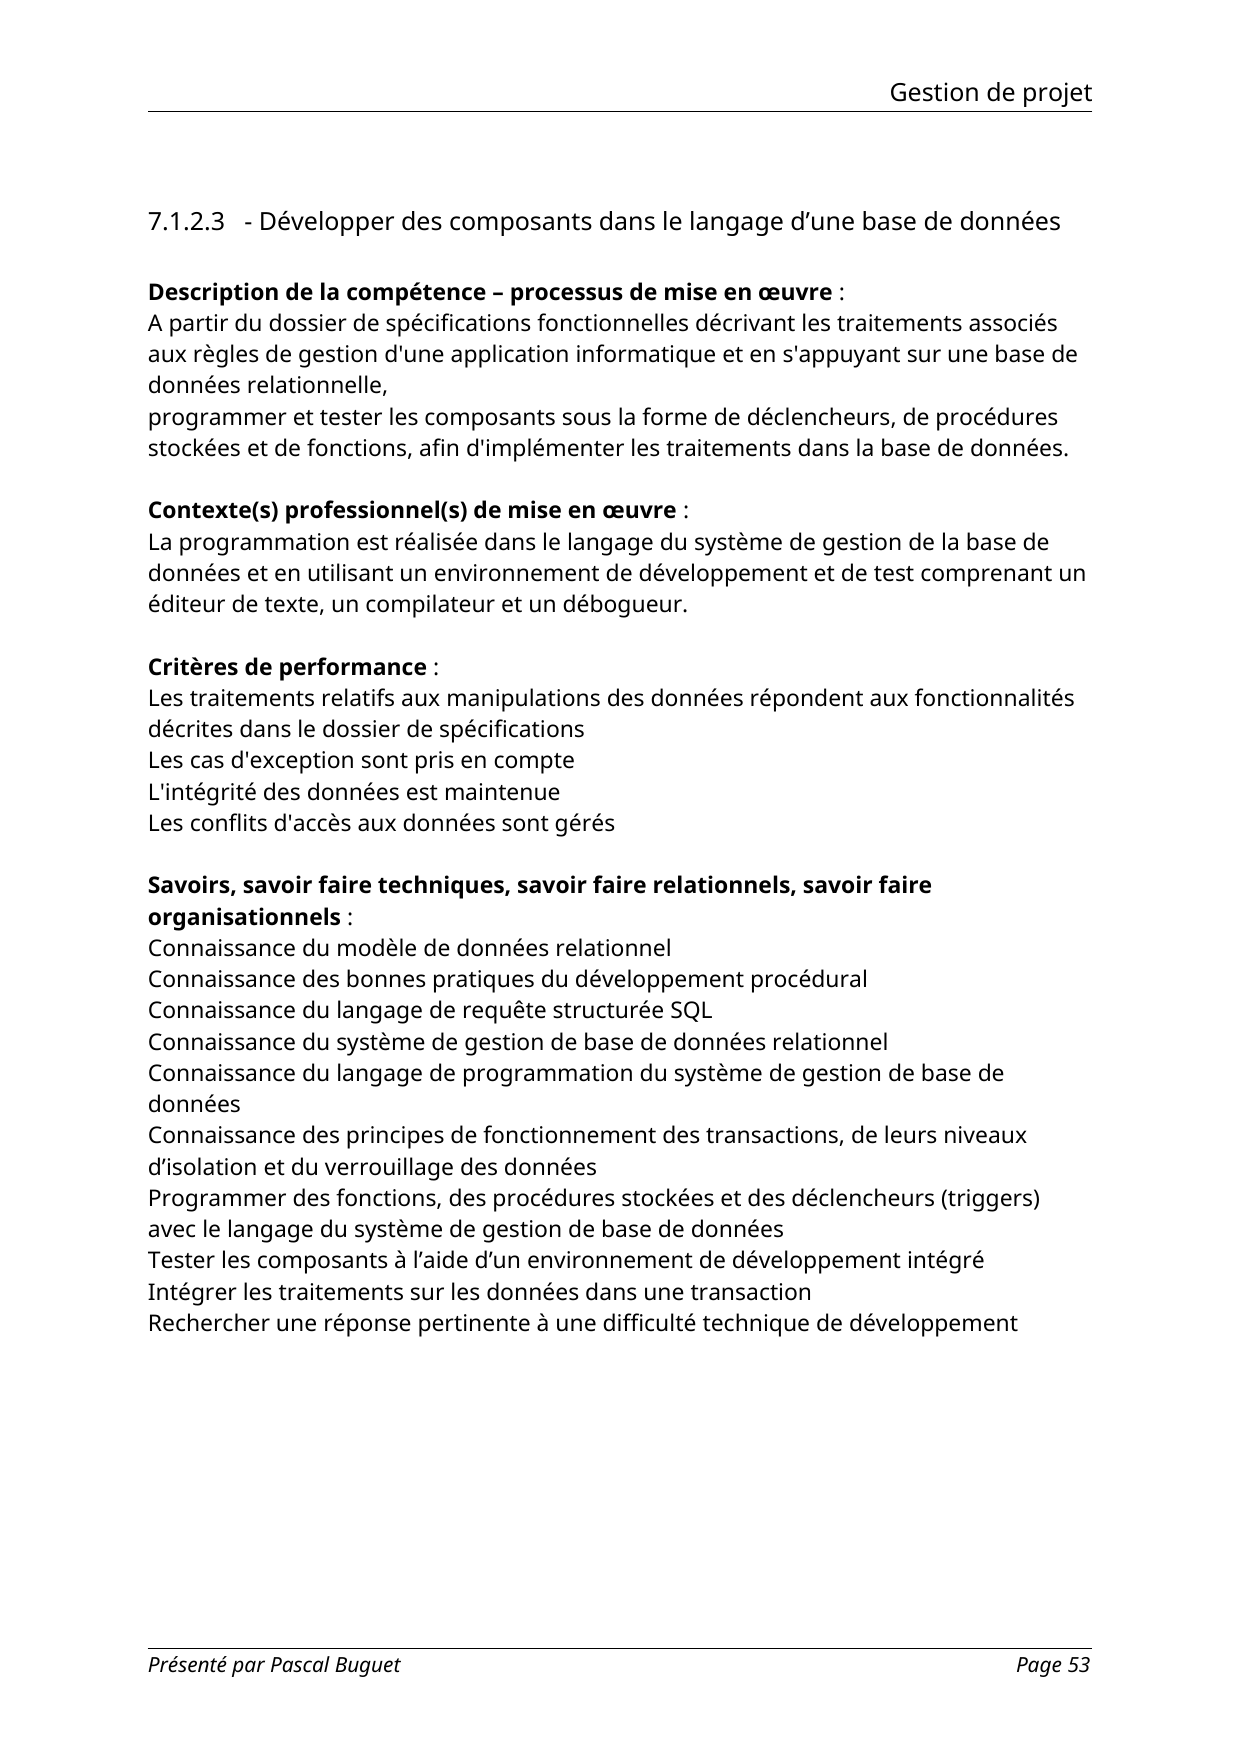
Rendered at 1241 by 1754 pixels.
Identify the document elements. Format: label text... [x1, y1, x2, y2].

text L'intégrité des données est maintenue [148, 776, 1092, 807]
text Connaissance du modèle de données relationnel [148, 932, 1092, 963]
text Les conflits d'accès aux données sont gérés [148, 807, 1092, 838]
text Connaissance des bonnes pratiques du développement procédural [148, 963, 1092, 994]
text Savoirs, savoir faire techniques, savoir faire relationnels, savoir faire organisationnels : [148, 869, 1092, 932]
text La programmation est réalisée dans le langage du système de gestion de la base de données et en utilisant un environnement de développement et de test comprenant un éditeur de texte, un compilateur et un débogueur. [148, 526, 1092, 619]
text Programmer des fonctions, des procédures stockées et des déclencheurs (triggers) avec le langage du système de gestion de base de données [148, 1182, 1092, 1244]
text Les cas d'exception sont pris en compte [148, 744, 1092, 776]
text Connaissance des principes de fonctionnement des transactions, de leurs niveaux d’isolation et du verrouillage des données [148, 1119, 1092, 1182]
text Les traitements relatifs aux manipulations des données répondent aux fonctionnalités décrites dans le dossier de spécifications [148, 682, 1092, 744]
text Connaissance du système de gestion de base de données relationnel [148, 1026, 1092, 1057]
text programmer et tester les composants sous la forme de déclencheurs, de procédures stockées et de fonctions, afin d'implémenter les traitements dans la base de données. [148, 401, 1092, 463]
text Connaissance du langage de requête structurée SQL [148, 994, 1092, 1026]
text Connaissance du langage de programmation du système de gestion de base de données [148, 1057, 1092, 1119]
text Critères de performance : [148, 651, 1092, 682]
text A partir du dossier de spécifications fonctionnelles décrivant les traitements associés aux règles de gestion d'une application informatique et en s'appuyant sur une base de données relationnelle, [148, 307, 1092, 401]
subtitle - Développer des composants dans le langage d’une base de données [148, 204, 1092, 238]
text Rechercher une réponse pertinente à une difficulté technique de développement [148, 1307, 1092, 1338]
text Description de la compétence – processus de mise en œuvre : [148, 276, 1092, 307]
text Intégrer les traitements sur les données dans une transaction [148, 1276, 1092, 1307]
text Tester les composants à l’aide d’un environnement de développement intégré [148, 1244, 1092, 1276]
text Contexte(s) professionnel(s) de mise en œuvre : [148, 494, 1092, 526]
